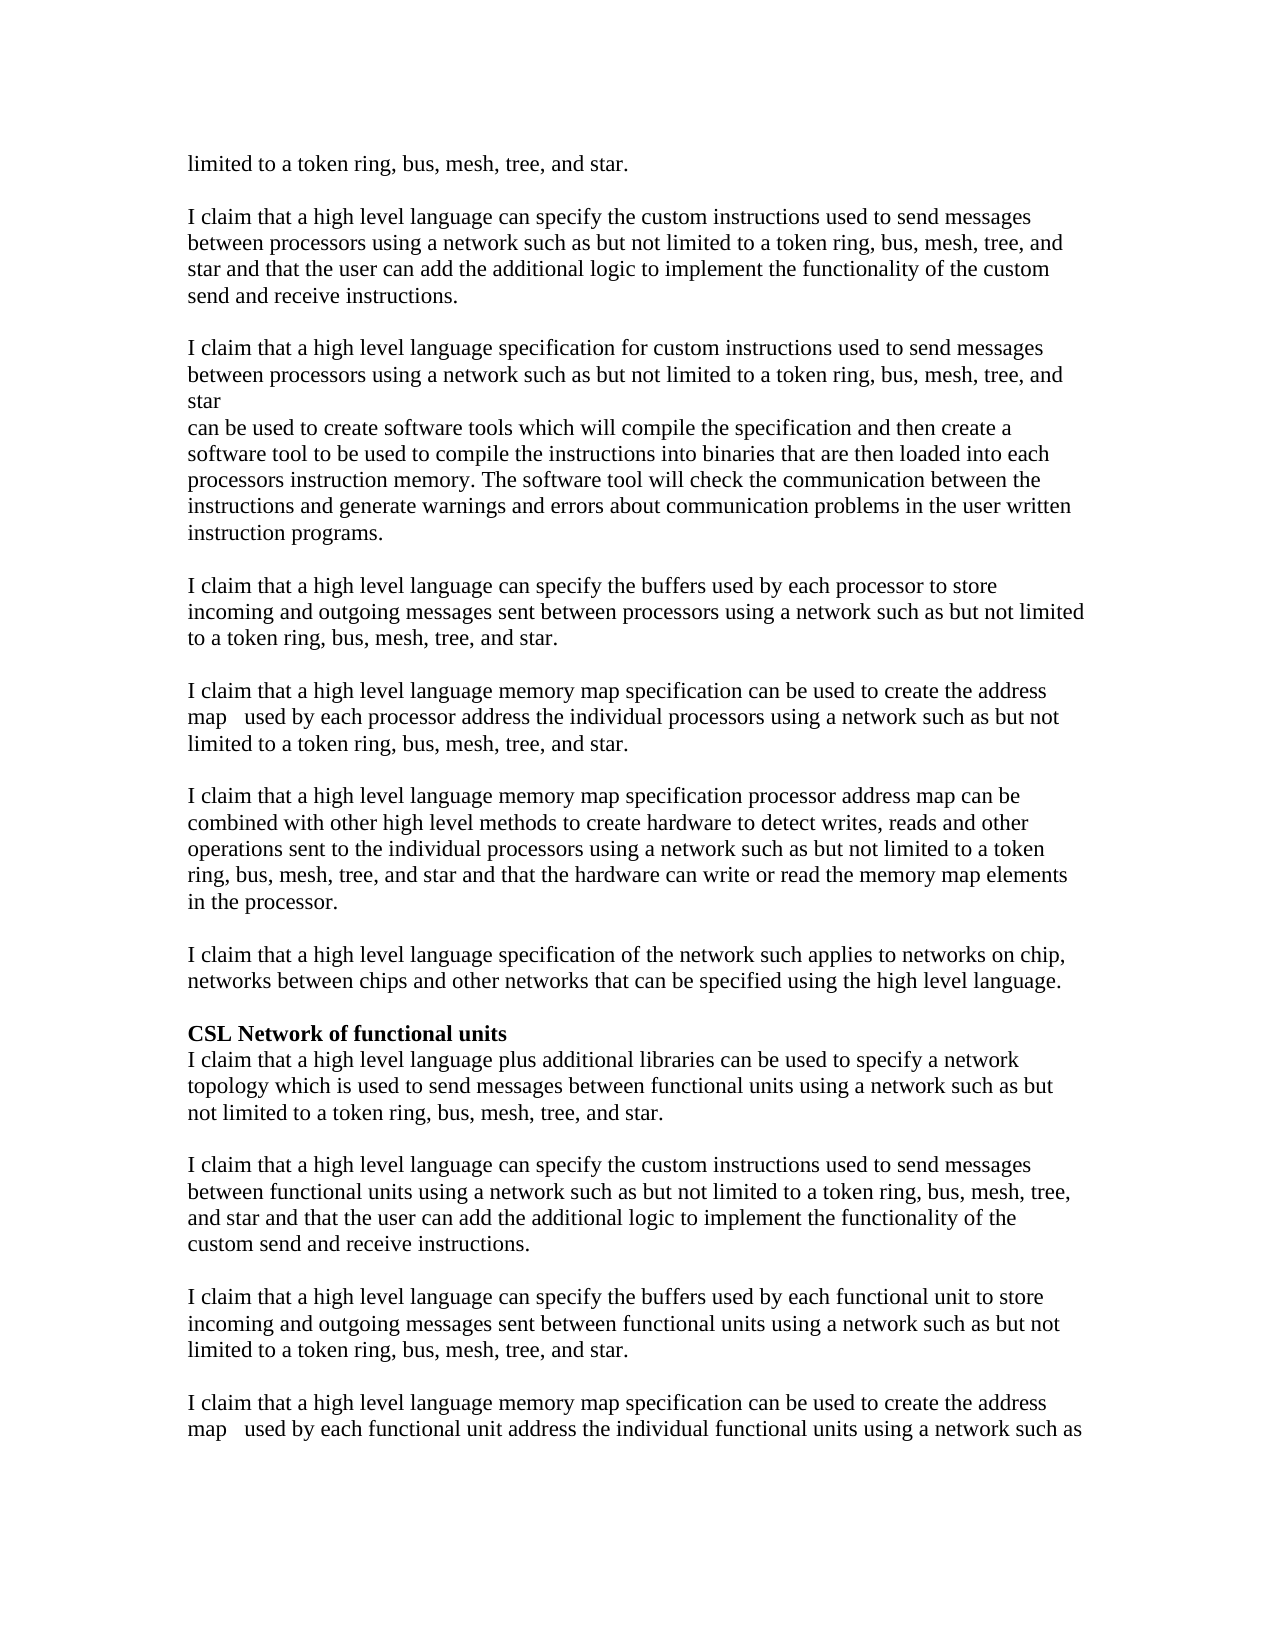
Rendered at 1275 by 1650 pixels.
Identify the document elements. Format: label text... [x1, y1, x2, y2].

text I claim that a high level language memory map specification processor address map can be combined with other high level methods to create hardware to detect writes, reads and other operations sent to the individual processors using a network such as but not limited to a token ring, bus, mesh, tree, and star and that the hardware can write or read the memory map elements in the processor. [187, 782, 1087, 914]
text I claim that a high level language memory map specification can be used to create the address map used by each functional unit address the individual functional units using a network such as [187, 1389, 1087, 1441]
text CSL Network of functional units [187, 1020, 1087, 1046]
text can be used to create software tools which will compile the specification and then create a software tool to be used to compile the instructions into binaries that are then loaded into each processors instruction memory. The software tool will check the communication between the instructions and generate warnings and errors about communication problems in the user written instruction programs. [187, 413, 1087, 545]
text I claim that a high level language can specify the custom instructions used to send messages between functional units using a network such as but not limited to a token ring, bus, mesh, tree, and star and that the user can add the additional logic to implement the functionality of the custom send and receive instructions. [187, 1151, 1087, 1257]
text I claim that a high level language can specify the custom instructions used to send messages between processors using a network such as but not limited to a token ring, bus, mesh, tree, and star and that the user can add the additional logic to implement the functionality of the custom send and receive instructions. [187, 203, 1087, 308]
text I claim that a high level language can specify the buffers used by each processor to store incoming and outgoing messages sent between processors using a network such as but not limited to a token ring, bus, mesh, tree, and star. [187, 572, 1087, 651]
text I claim that a high level language memory map specification can be used to create the address map used by each processor address the individual processors using a network such as but not limited to a token ring, bus, mesh, tree, and star. [187, 677, 1087, 756]
text I claim that a high level language specification for custom instructions used to send messages between processors using a network such as but not limited to a token ring, bus, mesh, tree, and star [187, 334, 1087, 413]
text I claim that a high level language specification of the network such applies to networks on chip, networks between chips and other networks that can be specified using the high level language. [187, 941, 1087, 993]
text I claim that a high level language plus additional libraries can be used to specify a network topology which is used to send messages between functional units using a network such as but not limited to a token ring, bus, mesh, tree, and star. [187, 1046, 1087, 1125]
text I claim that a high level language can specify the buffers used by each functional unit to store incoming and outgoing messages sent between functional units using a network such as but not limited to a token ring, bus, mesh, tree, and star. [187, 1283, 1087, 1362]
text limited to a token ring, bus, mesh, tree, and star. [187, 150, 1087, 176]
